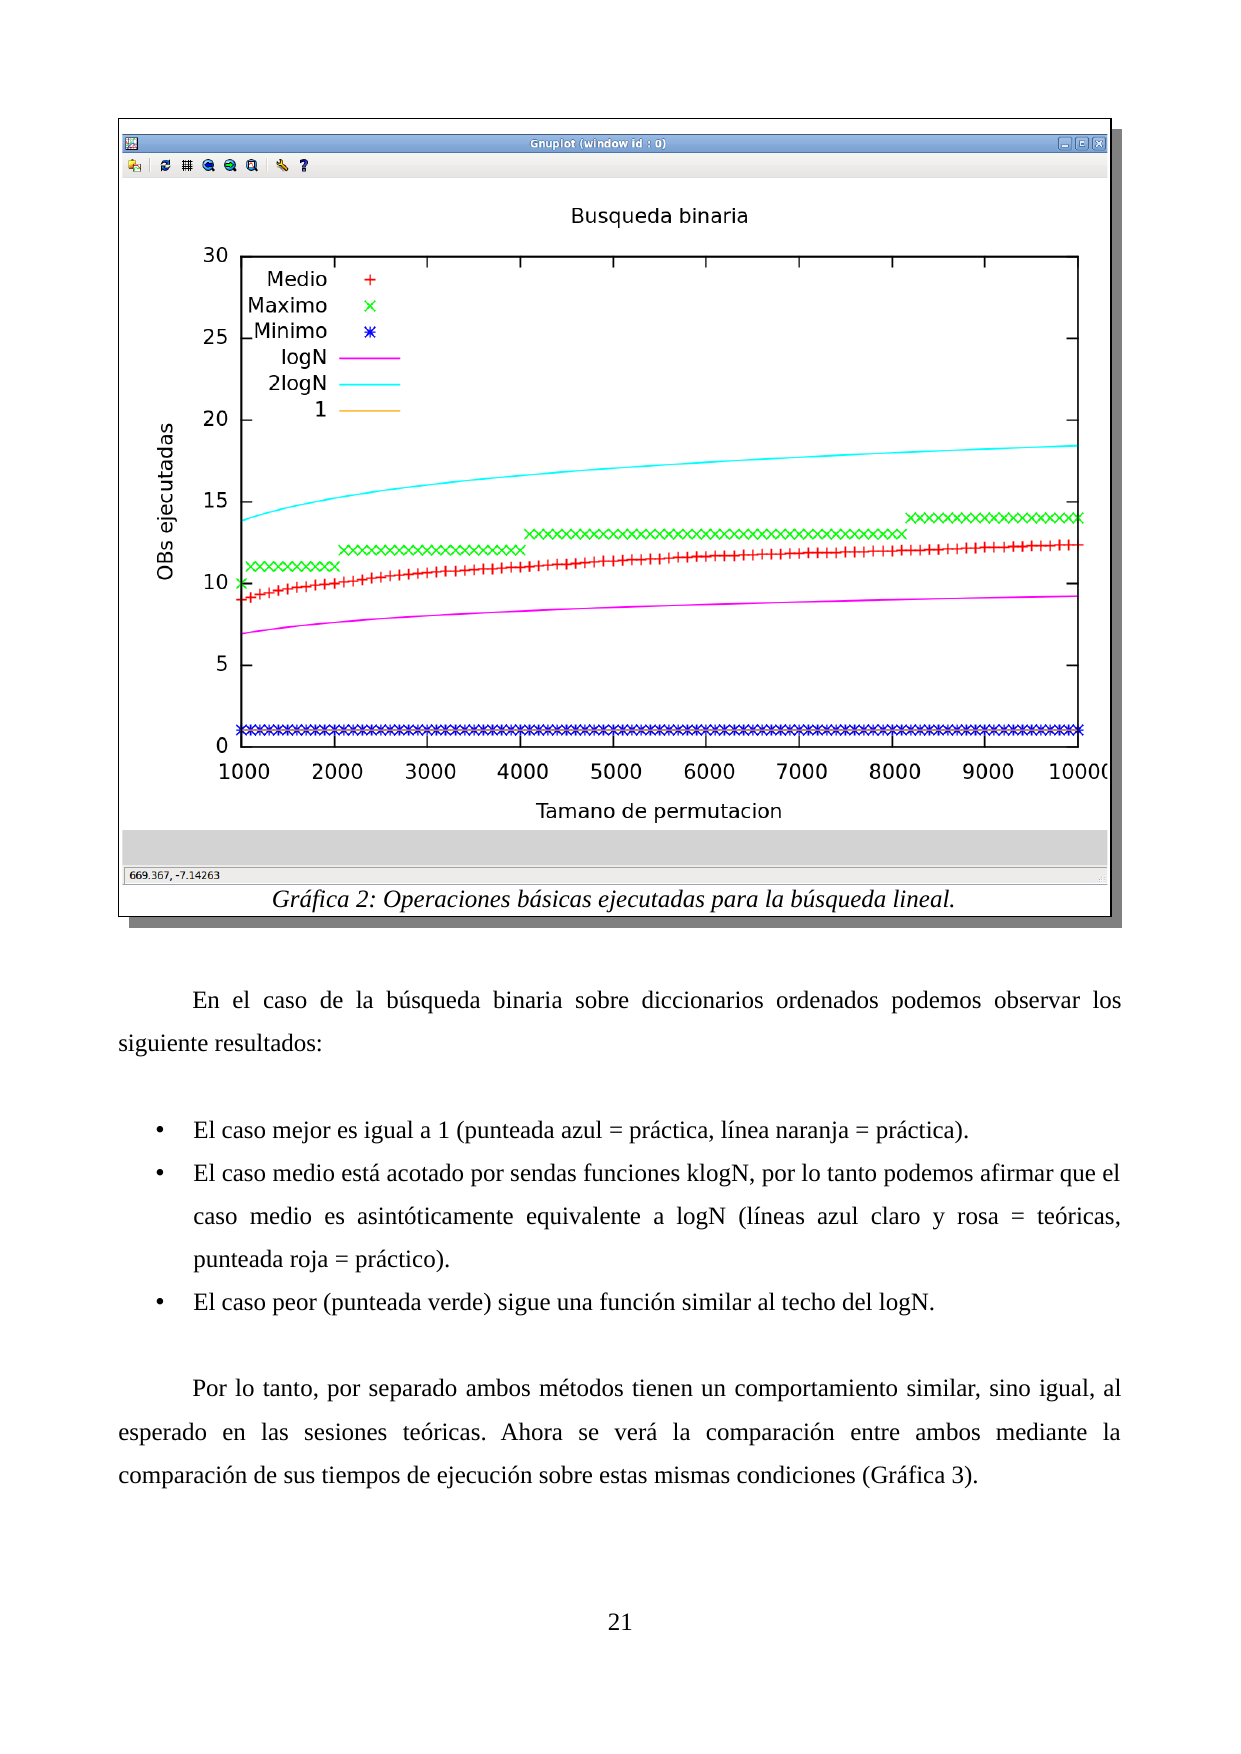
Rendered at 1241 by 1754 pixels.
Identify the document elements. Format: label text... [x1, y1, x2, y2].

list El caso mejor es igual a 1 (punteada azul = práctica, línea naranja = práctica). [156, 1115, 1122, 1143]
list El caso medio está acotado por sendas funciones klogN, por lo tanto podemos afirmar que el caso medio es asintóticamente equivalente a logN (líneas azul claro y rosa = teóricas, punteada roja = práctico). [156, 1158, 1122, 1273]
text Por lo tanto, por separado ambos métodos tienen un comportamiento similar, sino igual, al esperado en las sesiones teóricas. Ahora se verá la comparación entre ambos mediante la comparación de sus tiempos de ejecución sobre estas mismas condiciones (Gráfica 3). [118, 1373, 1122, 1488]
picture [122, 134, 1108, 885]
list El caso peor (punteada verde) sigue una función similar al techo del logN. [156, 1287, 1122, 1316]
text En el caso de la búsqueda binaria sobre diccionarios ordenados podemos observar los siguiente resultados: [118, 985, 1122, 1057]
text Gráfica 2: Operaciones básicas ejecutadas para la búsqueda lineal. [122, 885, 1107, 913]
